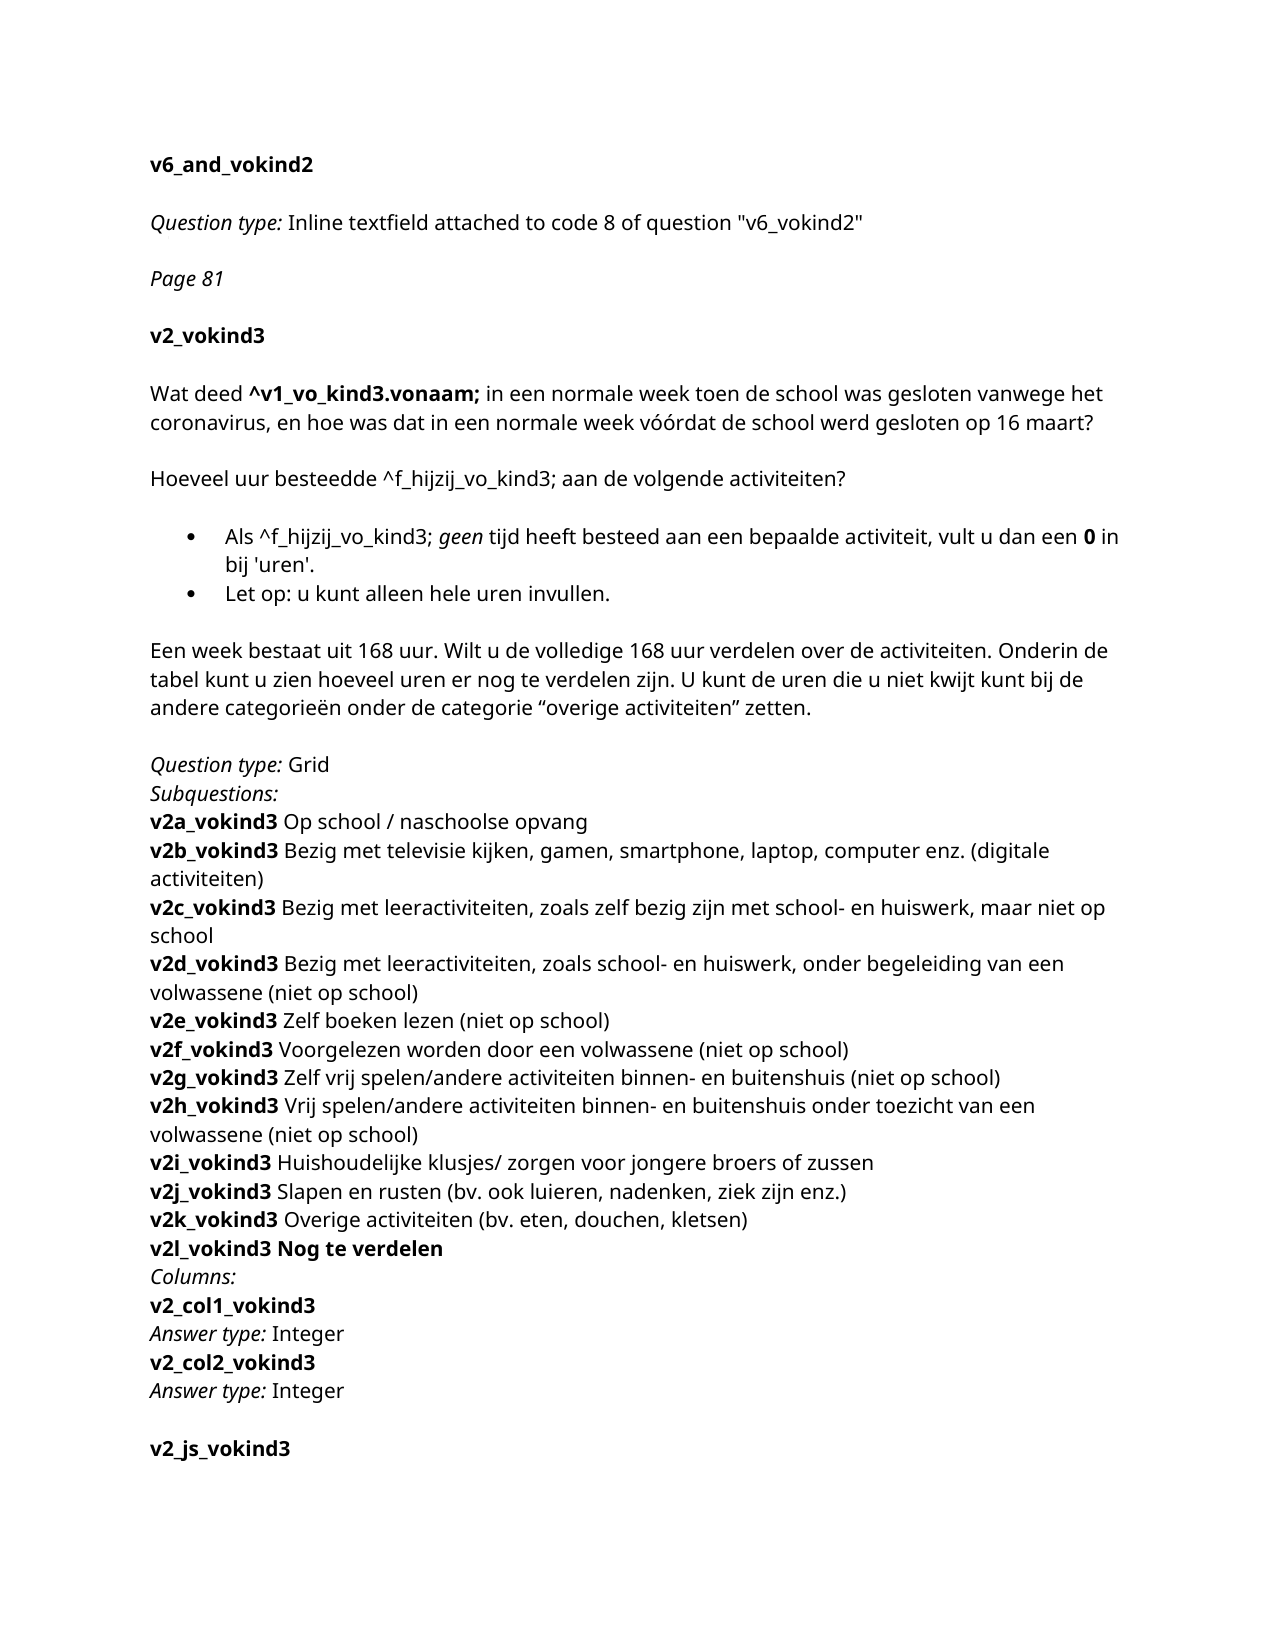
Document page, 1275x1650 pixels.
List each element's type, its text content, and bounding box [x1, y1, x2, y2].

text Question type: Inline textfield attached to code 8 of question "v6_vokind2" [150, 208, 1125, 236]
subtitle v2_js_vokind3 [150, 1434, 1125, 1462]
text Wat deed ^v1_vo_kind3.vonaam; in een normale week toen de school was gesloten vanwege het coronavirus, en hoe was dat in een normale week vóórdat de school werd gesloten op 16 maart? Hoeveel uur besteedde ^f_hijzij_vo_kind3; aan de volgende activiteiten? [150, 379, 1125, 493]
text Answer type: Integer [150, 1319, 1125, 1348]
text Question type: Grid [150, 750, 1125, 779]
subtitle v2_vokind3 [150, 322, 1125, 350]
list Let op: u kunt alleen hele uren invullen. [187, 579, 1125, 607]
text Een week bestaat uit 168 uur. Wilt u de volledige 168 uur verdelen over de activiteiten. Onderin de tabel kunt u zien hoeveel uren er nog te verdelen zijn. U kunt de uren die u niet kwijt kunt bij de andere categorieën onder de categorie “overige activiteiten” zetten. [150, 637, 1125, 722]
list Als ^f_hijzij_vo_kind3; geen tijd heeft besteed aan een bepaalde activiteit, vult u dan een 0 in bij 'uren'. [187, 522, 1125, 579]
text Subquestions: v2a_vokind3 Op school / naschoolse opvang v2b_vokind3 Bezig met televisie kijken, gamen, smartphone, laptop, computer enz. (digitale activiteiten) v2c_vokind3 Bezig met leeractiviteiten, zoals zelf bezig zijn met school- en huiswerk, maar niet op school v2d_vokind3 Bezig met leeractiviteiten, zoals school- en huiswerk, onder begeleiding van een volwassene (niet op school) v2e_vokind3 Zelf boeken lezen (niet op school) v2f_vokind3 Voorgelezen worden door een volwassene (niet op school) v2g_vokind3 Zelf vrij spelen/andere activiteiten binnen- en buitenshuis (niet op school) v2h_vokind3 Vrij spelen/andere activiteiten binnen- en buitenshuis onder toezicht van een volwassene (niet op school) v2i_vokind3 Huishoudelijke klusjes/ zorgen voor jongere broers of zussen v2j_vokind3 Slapen en rusten (bv. ook luieren, nadenken, ziek zijn enz.) v2k_vokind3 Overige activiteiten (bv. eten, douchen, kletsen) v2l_vokind3 Nog te verdelen [150, 779, 1125, 1262]
text v2_col2_vokind3 [150, 1348, 1125, 1376]
subtitle v6_and_vokind2 [150, 150, 1125, 178]
text Answer type: Integer [150, 1376, 1125, 1404]
text Page 81 [150, 264, 1125, 292]
text Columns: v2_col1_vokind3 [150, 1262, 1125, 1319]
